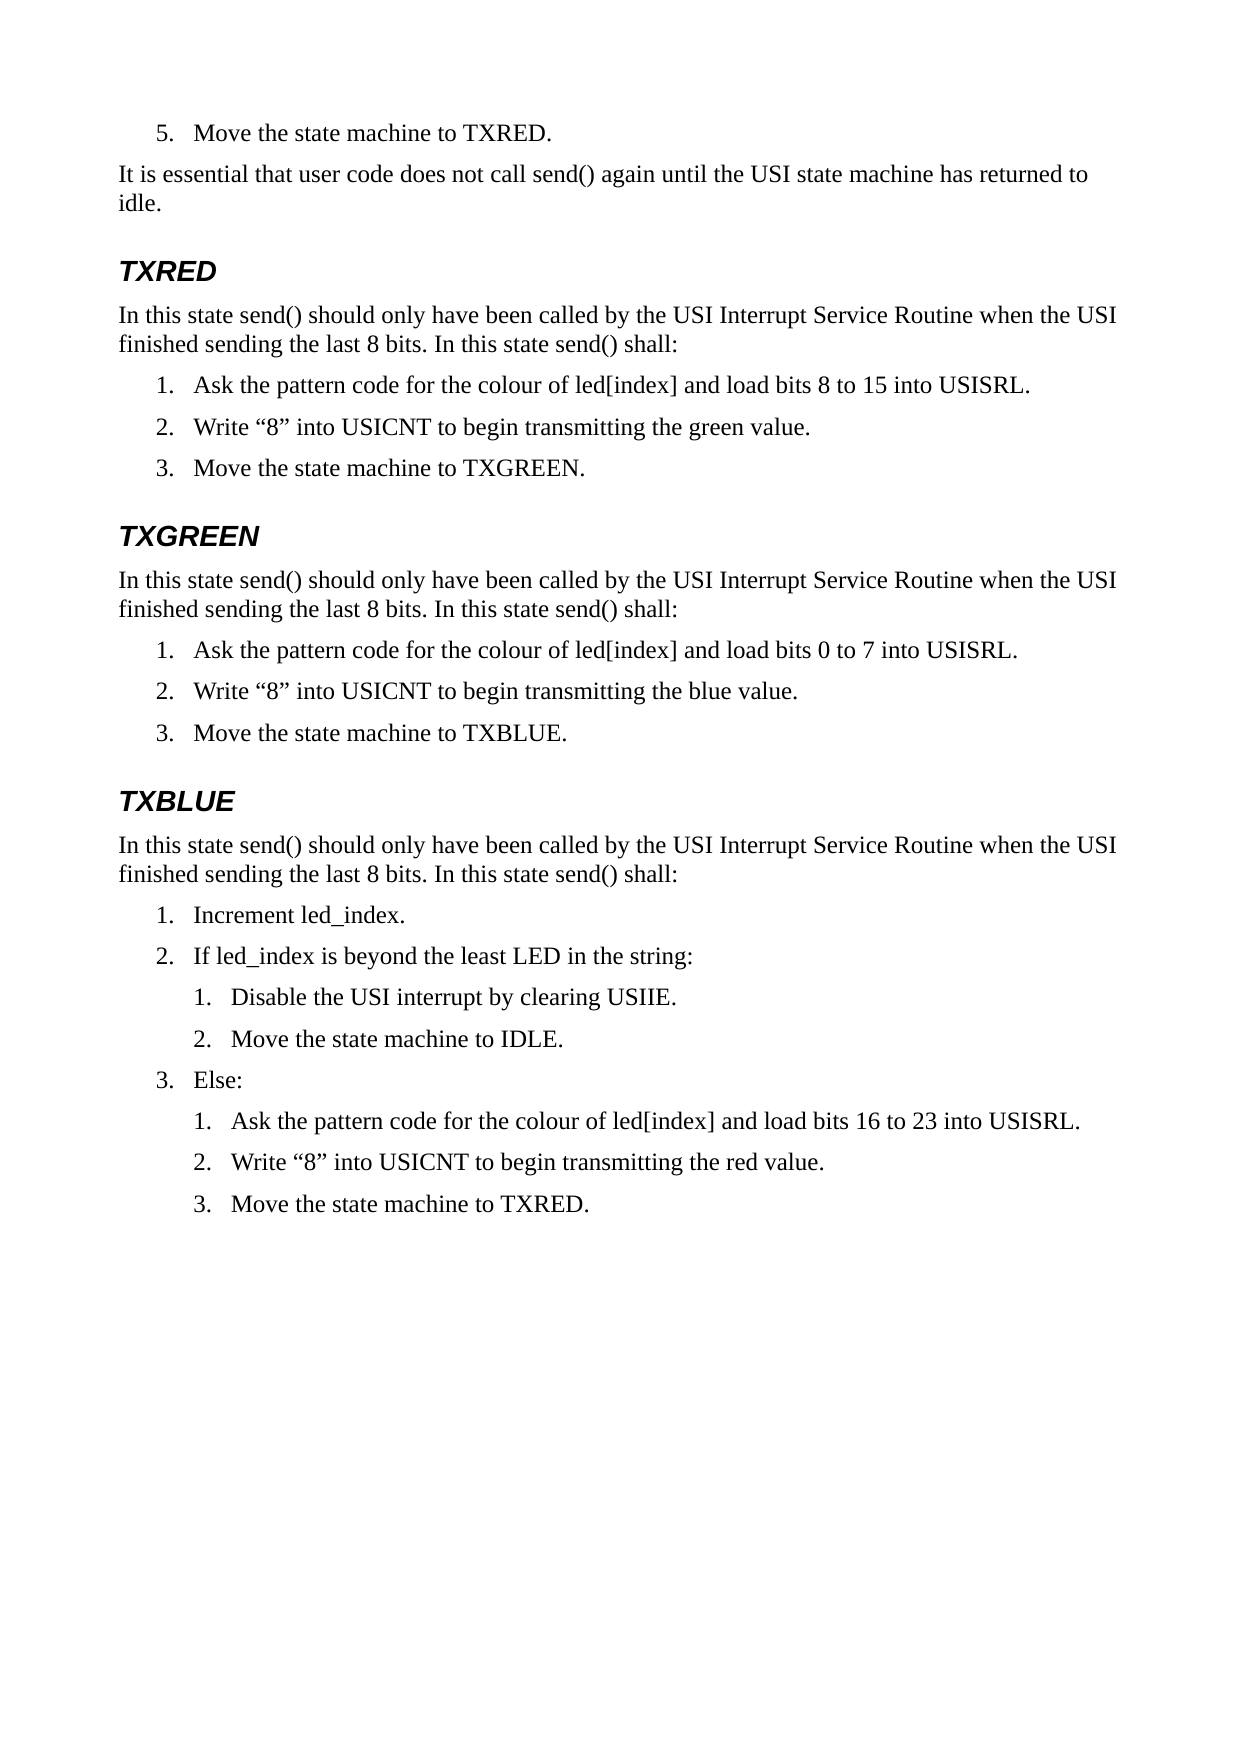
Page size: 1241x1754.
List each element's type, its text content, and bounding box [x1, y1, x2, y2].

list Move the state machine to TXRED. [193, 1189, 1122, 1217]
text In this state send() should only have been called by the USI Interrupt Service Routine when the USI finished sending the last 8 bits. In this state send() shall: [118, 830, 1122, 887]
list Write “8” into USICNT to begin transmitting the green value. [156, 412, 1122, 440]
list Write “8” into USICNT to begin transmitting the blue value. [156, 676, 1122, 705]
list Ask the pattern code for the colour of led[index] and load bits 16 to 23 into USISRL. [193, 1106, 1122, 1135]
subtitle TXGREEN [118, 519, 1122, 553]
list Move the state machine to TXBLUE. [156, 718, 1122, 746]
list Disable the USI interrupt by clearing USIIE. [193, 982, 1122, 1011]
text In this state send() should only have been called by the USI Interrupt Service Routine when the USI finished sending the last 8 bits. In this state send() shall: [118, 300, 1122, 358]
text In this state send() should only have been called by the USI Interrupt Service Routine when the USI finished sending the last 8 bits. In this state send() shall: [118, 565, 1122, 623]
list Increment led_index. [156, 900, 1122, 929]
list Write “8” into USICNT to begin transmitting the red value. [193, 1147, 1122, 1176]
list Ask the pattern code for the colour of led[index] and load bits 8 to 15 into USISRL. [156, 370, 1122, 399]
subtitle TXBLUE [118, 784, 1122, 817]
list Move the state machine to TXRED. [156, 118, 1122, 147]
list Move the state machine to IDLE. [193, 1024, 1122, 1052]
list Ask the pattern code for the colour of led[index] and load bits 0 to 7 into USISRL. [156, 635, 1122, 664]
list Move the state machine to TXGREEN. [156, 453, 1122, 482]
text It is essential that user code does not call send() again until the USI state machine has returned to idle. [118, 159, 1122, 217]
subtitle TXRED [118, 254, 1122, 288]
list Else: [156, 1065, 1122, 1094]
list If led_index is beyond the least LED in the string: [156, 941, 1122, 970]
